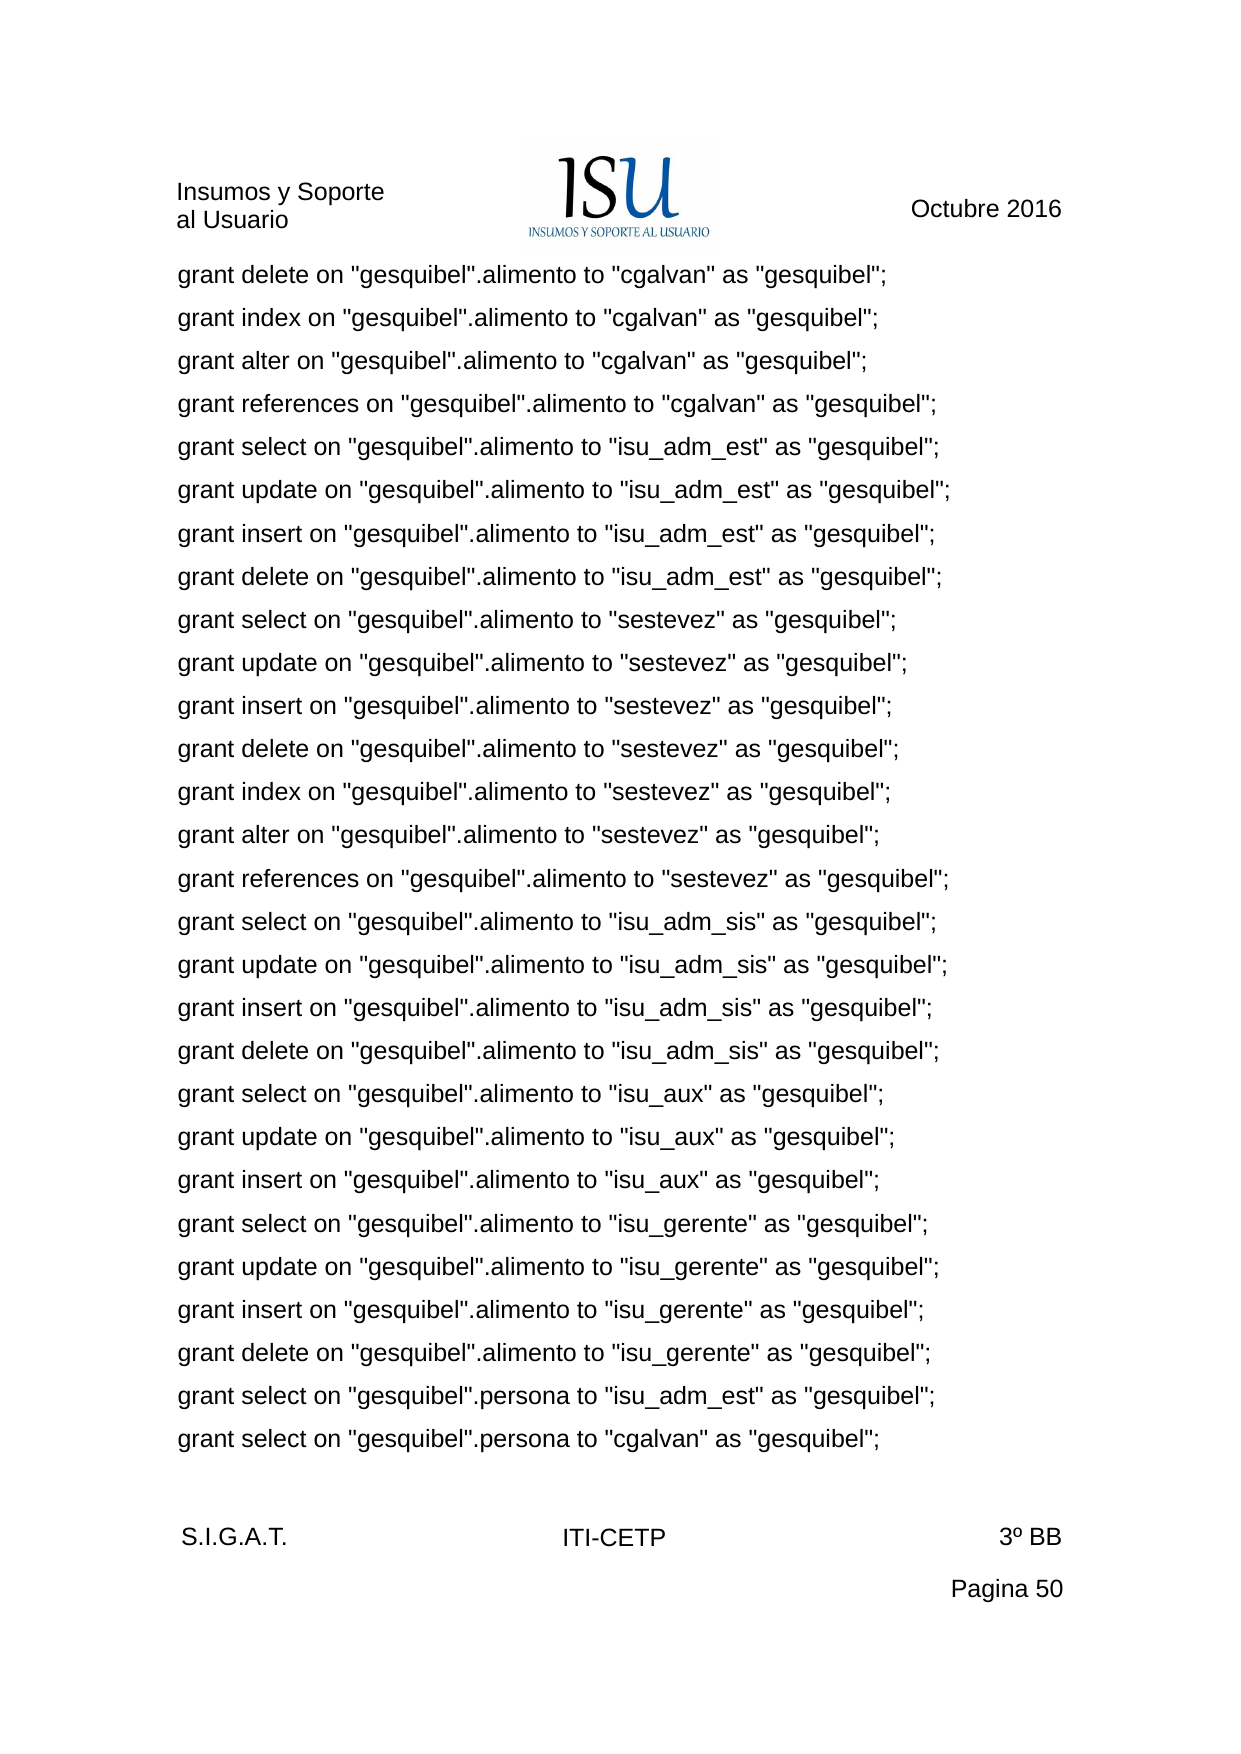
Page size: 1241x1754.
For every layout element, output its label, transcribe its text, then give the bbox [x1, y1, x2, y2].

text grant select on "gesquibel".alimento to "isu_adm_est" as "gesquibel"; [177, 432, 1063, 461]
text grant select on "gesquibel".persona to "cgalvan" as "gesquibel"; [177, 1424, 1063, 1453]
text grant update on "gesquibel".alimento to "sestevez" as "gesquibel"; [177, 648, 1063, 677]
text grant delete on "gesquibel".alimento to "isu_adm_sis" as "gesquibel"; [177, 1036, 1063, 1065]
text grant delete on "gesquibel".alimento to "cgalvan" as "gesquibel"; [177, 260, 1063, 288]
picture [517, 138, 723, 252]
text grant update on "gesquibel".alimento to "isu_gerente" as "gesquibel"; [177, 1252, 1063, 1280]
text grant select on "gesquibel".persona to "isu_adm_est" as "gesquibel"; [177, 1381, 1063, 1410]
text grant references on "gesquibel".alimento to "cgalvan" as "gesquibel"; [177, 389, 1063, 418]
text grant select on "gesquibel".alimento to "isu_adm_sis" as "gesquibel"; [177, 907, 1063, 935]
text grant delete on "gesquibel".alimento to "isu_gerente" as "gesquibel"; [177, 1338, 1063, 1367]
text grant delete on "gesquibel".alimento to "sestevez" as "gesquibel"; [177, 734, 1063, 763]
text grant update on "gesquibel".alimento to "isu_aux" as "gesquibel"; [177, 1122, 1063, 1151]
text grant insert on "gesquibel".alimento to "isu_gerente" as "gesquibel"; [177, 1295, 1063, 1323]
text grant update on "gesquibel".alimento to "isu_adm_sis" as "gesquibel"; [177, 950, 1063, 978]
text grant insert on "gesquibel".alimento to "isu_aux" as "gesquibel"; [177, 1165, 1063, 1194]
text grant alter on "gesquibel".alimento to "cgalvan" as "gesquibel"; [177, 346, 1063, 375]
text grant insert on "gesquibel".alimento to "sestevez" as "gesquibel"; [177, 691, 1063, 720]
text grant index on "gesquibel".alimento to "cgalvan" as "gesquibel"; [177, 303, 1063, 332]
text grant select on "gesquibel".alimento to "sestevez" as "gesquibel"; [177, 605, 1063, 633]
text grant index on "gesquibel".alimento to "sestevez" as "gesquibel"; [177, 777, 1063, 806]
text grant select on "gesquibel".alimento to "isu_aux" as "gesquibel"; [177, 1079, 1063, 1108]
text grant insert on "gesquibel".alimento to "isu_adm_est" as "gesquibel"; [177, 518, 1063, 547]
text grant update on "gesquibel".alimento to "isu_adm_est" as "gesquibel"; [177, 475, 1063, 504]
text grant references on "gesquibel".alimento to "sestevez" as "gesquibel"; [177, 863, 1063, 892]
text grant select on "gesquibel".alimento to "isu_gerente" as "gesquibel"; [177, 1208, 1063, 1237]
text grant insert on "gesquibel".alimento to "isu_adm_sis" as "gesquibel"; [177, 993, 1063, 1022]
text grant delete on "gesquibel".alimento to "isu_adm_est" as "gesquibel"; [177, 562, 1063, 590]
text grant alter on "gesquibel".alimento to "sestevez" as "gesquibel"; [177, 820, 1063, 849]
